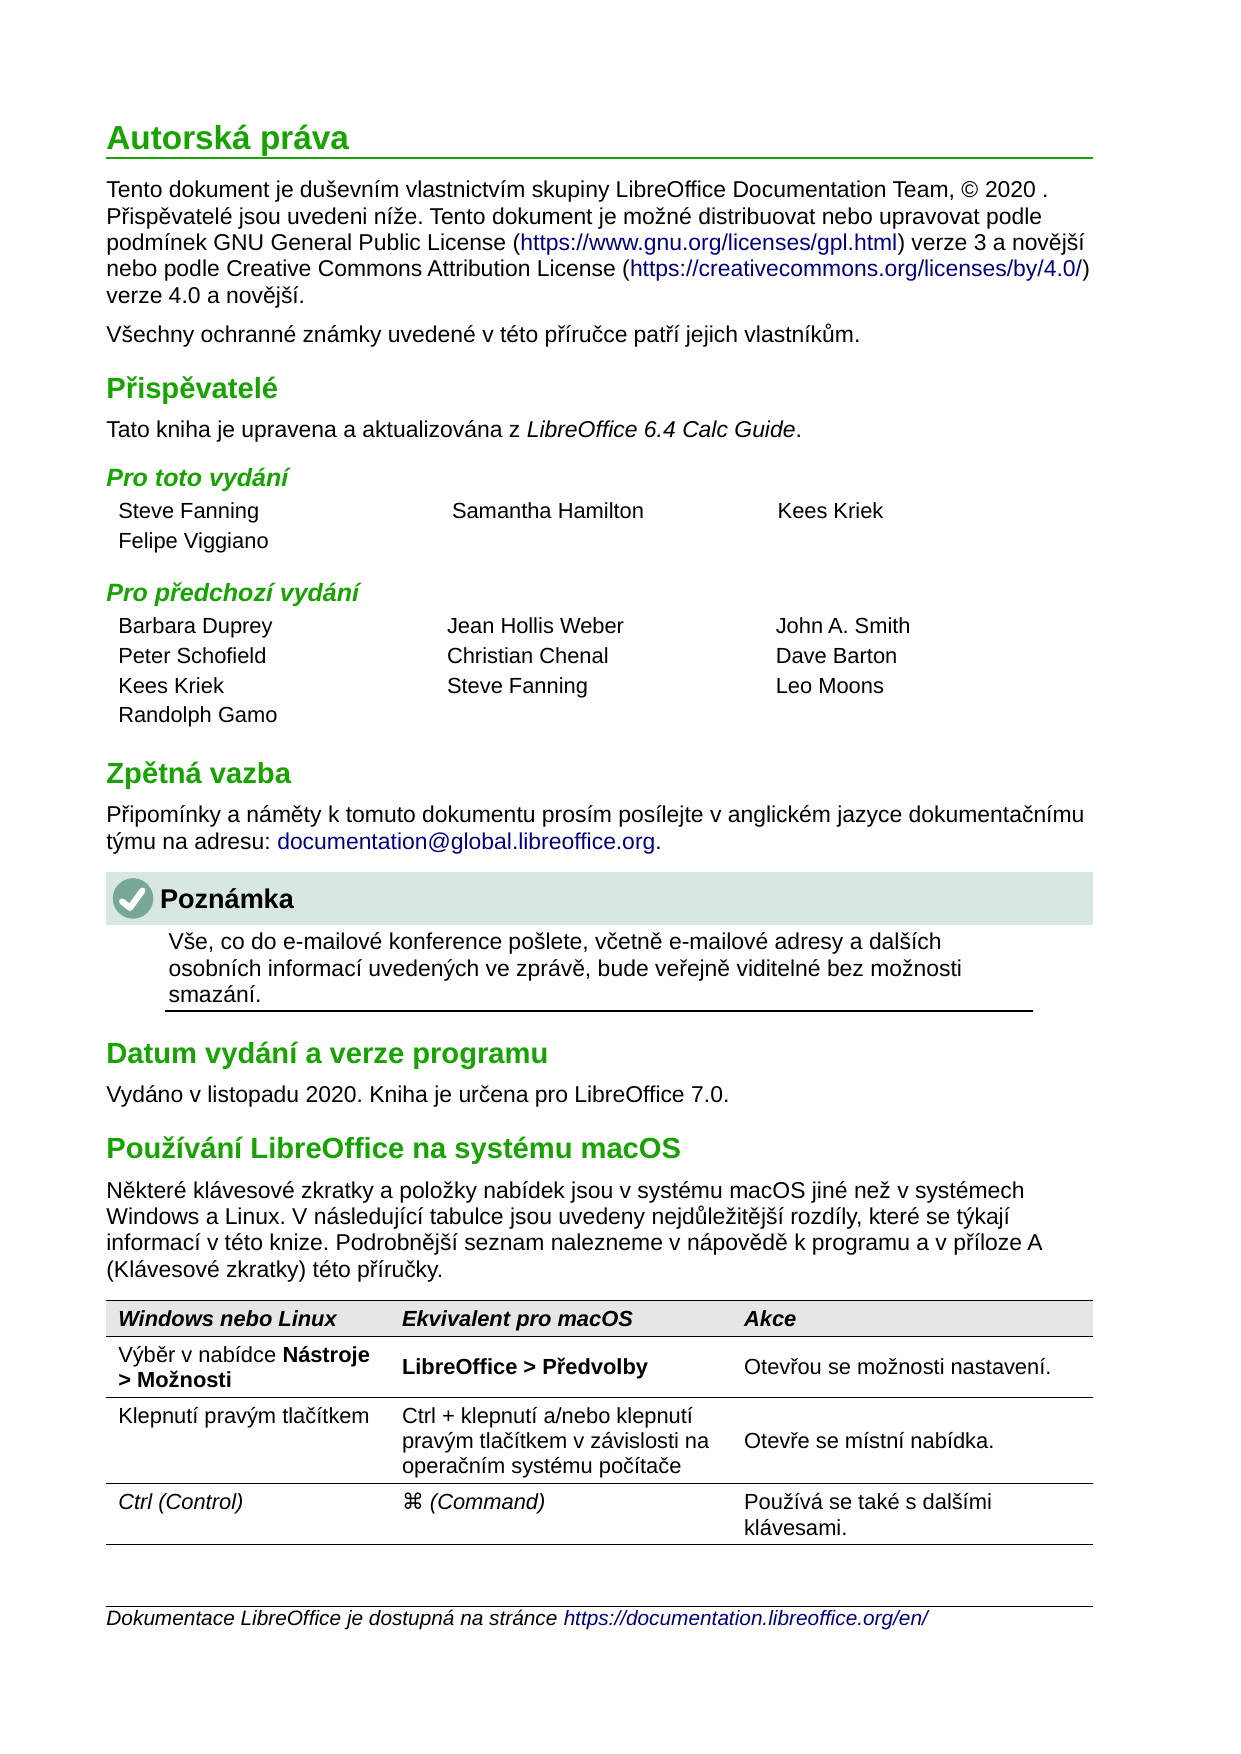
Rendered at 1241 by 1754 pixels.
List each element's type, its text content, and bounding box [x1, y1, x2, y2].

table_cell Klepnutí pravým tlačítkem [106, 1398, 390, 1483]
text Všechny ochranné známky uvedené v této příručce patří jejich vlastníkům. [106, 321, 1093, 347]
table_cell Christian Chenal [435, 643, 764, 672]
subtitle Datum vydání a verze programu [106, 1036, 1093, 1069]
table_cell Ctrl (Control) [106, 1484, 390, 1544]
subtitle Používání LibreOffice na systému macOS [106, 1131, 1093, 1165]
text Vše, co do e-mailové konference pošlete, včetně e-mailové adresy a dalších osobních informací uvedených ve zprávě, bude veřejně viditelné bez možnosti smazání. [165, 925, 1033, 1010]
table_cell Leo Moons [764, 673, 1093, 702]
subtitle Autorská práva [106, 118, 1093, 157]
subtitle Pro toto vydání [106, 463, 1093, 492]
table_cell Kees Kriek [106, 673, 435, 702]
table_header Barbara Duprey [106, 613, 435, 643]
table_cell Felipe Viggiano [106, 528, 440, 557]
table_cell Peter Schofield [106, 643, 435, 672]
table_cell [766, 528, 1093, 557]
table_cell LibreOffice > Předvolby [390, 1337, 732, 1397]
text Některé klávesové zkratky a položky nabídek jsou v systému macOS jiné než v systémech Windows a Linux. V následující tabulce jsou uvedeny nejdůležitější rozdíly, které se týkají informací v této knize. Podrobnější seznam nalezneme v nápovědě k programu a v příloze A (Klávesové zkratky) této příručky. [106, 1177, 1093, 1282]
subtitle Poznámka [106, 872, 1093, 925]
table_header Ekvivalent pro macOS [390, 1301, 732, 1336]
table_cell Ctrl + klepnutí a/nebo klepnutí pravým tlačítkem v závislosti na operačním systému počítače [390, 1398, 732, 1483]
subtitle Přispěvatelé [106, 371, 1093, 404]
table_header Akce [732, 1301, 1093, 1336]
text Připomínky a náměty k tomuto dokumentu prosím posílejte v anglickém jazyce dokumentačnímu týmu na adresu: documentation@global.libreoffice.org. [106, 801, 1093, 854]
table_cell [435, 703, 764, 732]
table_cell Používá se také s dalšími klávesami. [732, 1484, 1093, 1544]
table_cell Otevře se místní nabídka. [732, 1398, 1093, 1483]
text Tento dokument je duševním vlastnictvím skupiny LibreOffice Documentation Team, © 2020 . Přispěvatelé jsou uvedeni níže. Tento dokument je možné distribuovat nebo upravovat podle podmínek GNU General Public License (https://www.gnu.org/licenses/gpl.html) verze 3 a novější nebo podle Creative Commons Attribution License (https://creativecommons.org/licenses/by/4.0/) verze 4.0 a novější. [106, 176, 1093, 308]
table_cell [764, 703, 1093, 732]
table_cell ⌘ (Command) [390, 1484, 732, 1544]
subtitle Zpětná vazba [106, 756, 1093, 789]
table_header John A. Smith [764, 613, 1093, 643]
table_cell [440, 528, 766, 557]
table_cell Dave Barton [764, 643, 1093, 672]
table_cell Výběr v nabídce Nástroje > Možnosti [106, 1337, 390, 1397]
table_cell Steve Fanning [435, 673, 764, 702]
table_header Windows nebo Linux [106, 1301, 390, 1336]
table_header Steve Fanning [106, 498, 440, 527]
table_header Kees Kriek [766, 498, 1093, 527]
table_header Jean Hollis Weber [435, 613, 764, 643]
table_header Samantha Hamilton [440, 498, 766, 527]
text Vydáno v listopadu 2020. Kniha je určena pro LibreOffice 7.0. [106, 1081, 1093, 1108]
table_cell Randolph Gamo [106, 703, 435, 732]
table_cell Otevřou se možnosti nastavení. [732, 1337, 1093, 1397]
subtitle Pro předchozí vydání [106, 578, 1093, 607]
text Tato kniha je upravena a aktualizována z LibreOffice 6.4 Calc Guide. [106, 416, 1093, 442]
